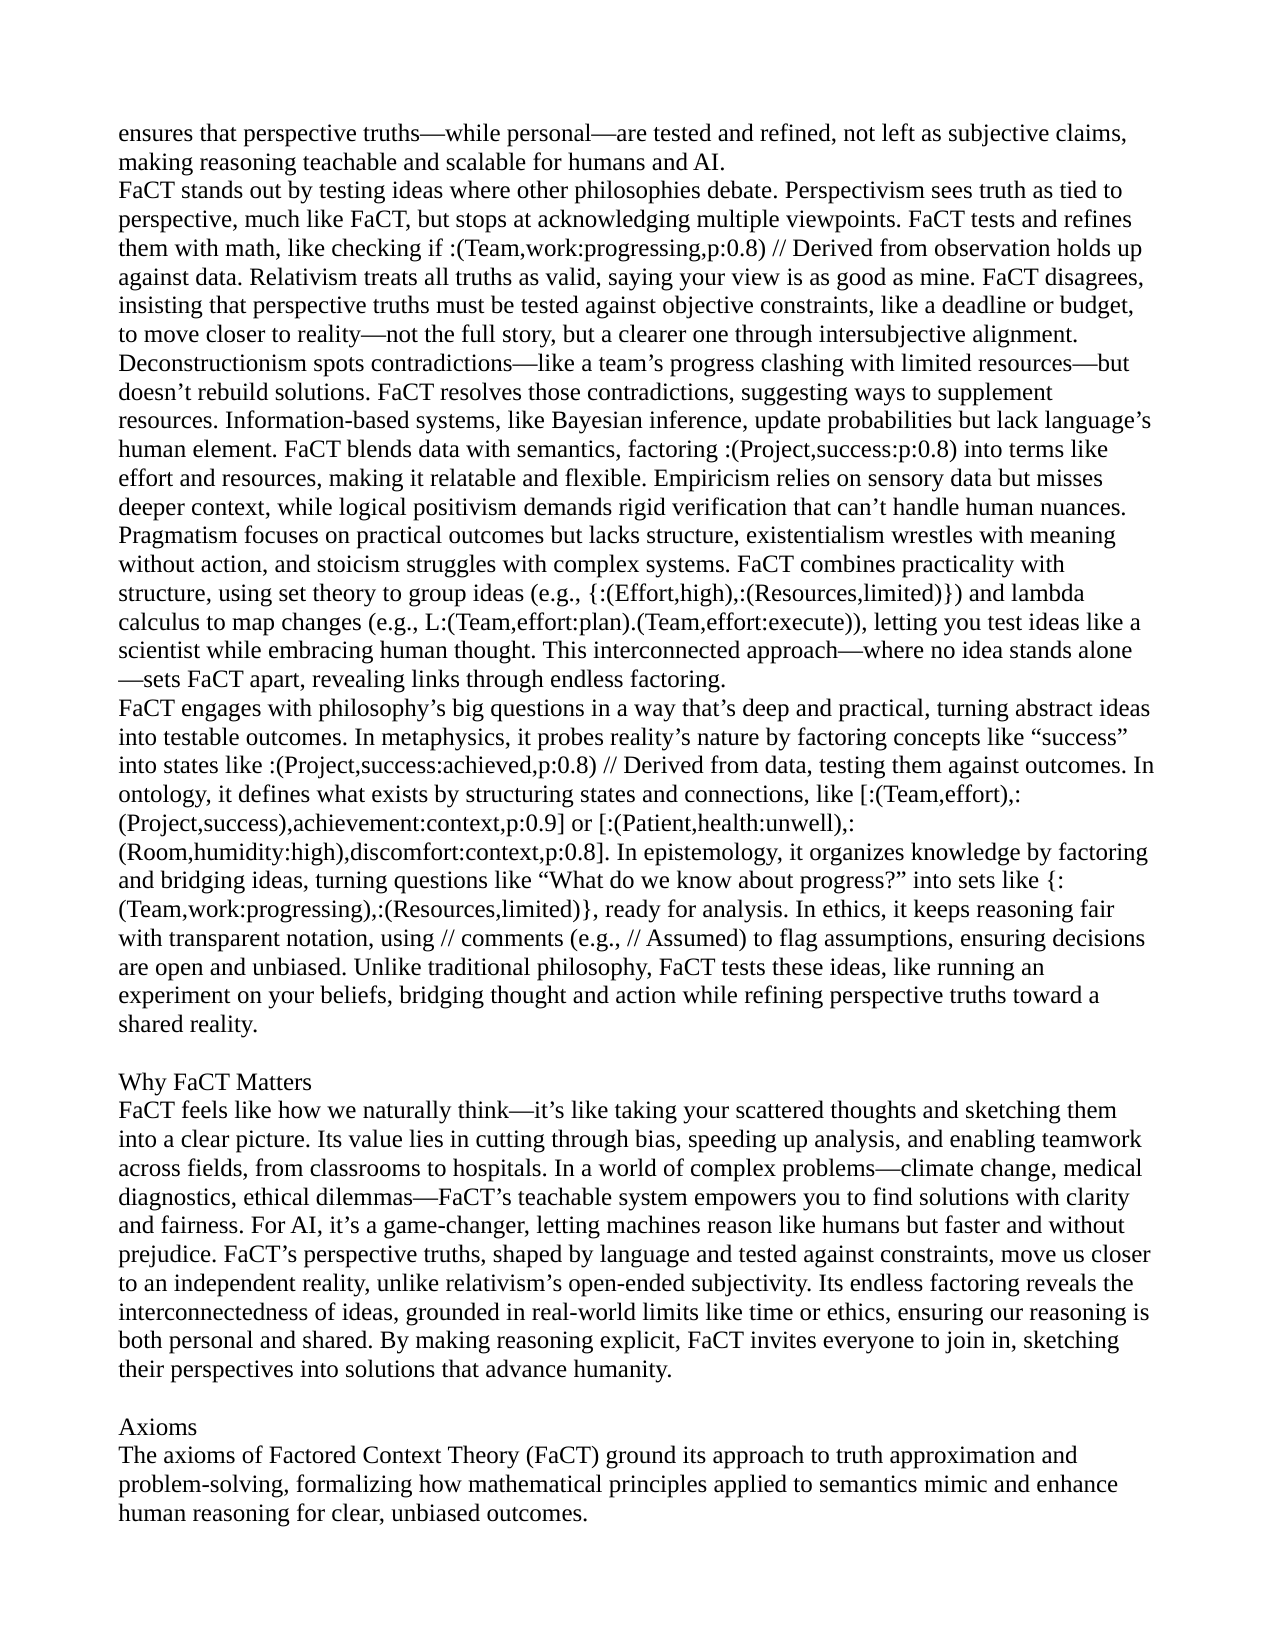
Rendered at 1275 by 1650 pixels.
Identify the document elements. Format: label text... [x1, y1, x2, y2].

text ensures that perspective truths—while personal—are tested and refined, not left as subjective claims, making reasoning teachable and scalable for humans and AI. [118, 118, 1157, 176]
text FaCT feels like how we naturally think—it’s like taking your scattered thoughts and sketching them into a clear picture. Its value lies in cutting through bias, speeding up analysis, and enabling teamwork across fields, from classrooms to hospitals. In a world of complex problems—climate change, medical diagnostics, ethical dilemmas—FaCT’s teachable system empowers you to find solutions with clarity and fairness. For AI, it’s a game-changer, letting machines reason like humans but faster and without prejudice. FaCT’s perspective truths, shaped by language and tested against constraints, move us closer to an independent reality, unlike relativism’s open-ended subjectivity. Its endless factoring reveals the interconnectedness of ideas, grounded in real-world limits like time or ethics, ensuring our reasoning is both personal and shared. By making reasoning explicit, FaCT invites everyone to join in, sketching their perspectives into solutions that advance humanity. [118, 1096, 1157, 1383]
text FaCT stands out by testing ideas where other philosophies debate. Perspectivism sees truth as tied to perspective, much like FaCT, but stops at acknowledging multiple viewpoints. FaCT tests and refines them with math, like checking if :(Team,work:progressing,p:0.8) // Derived from observation holds up against data. Relativism treats all truths as valid, saying your view is as good as mine. FaCT disagrees, insisting that perspective truths must be tested against objective constraints, like a deadline or budget, to move closer to reality—not the full story, but a clearer one through intersubjective alignment. Deconstructionism spots contradictions—like a team’s progress clashing with limited resources—but doesn’t rebuild solutions. FaCT resolves those contradictions, suggesting ways to supplement resources. Information-based systems, like Bayesian inference, update probabilities but lack language’s human element. FaCT blends data with semantics, factoring :(Project,success:p:0.8) into terms like effort and resources, making it relatable and flexible. Empiricism relies on sensory data but misses deeper context, while logical positivism demands rigid verification that can’t handle human nuances. Pragmatism focuses on practical outcomes but lacks structure, existentialism wrestles with meaning without action, and stoicism struggles with complex systems. FaCT combines practicality with structure, using set theory to group ideas (e.g., {:(Effort,high),:(Resources,limited)}) and lambda calculus to map changes (e.g., L:(Team,effort:plan).(Team,effort:execute)), letting you test ideas like a scientist while embracing human thought. This interconnected approach—where no idea stands alone—sets FaCT apart, revealing links through endless factoring. [118, 176, 1157, 693]
text Axioms [118, 1412, 1157, 1441]
text Why FaCT Matters [118, 1067, 1157, 1096]
text The axioms of Factored Context Theory (FaCT) ground its approach to truth approximation and problem-solving, formalizing how mathematical principles applied to semantics mimic and enhance human reasoning for clear, unbiased outcomes. [118, 1441, 1157, 1527]
text FaCT engages with philosophy’s big questions in a way that’s deep and practical, turning abstract ideas into testable outcomes. In metaphysics, it probes reality’s nature by factoring concepts like “success” into states like :(Project,success:achieved,p:0.8) // Derived from data, testing them against outcomes. In ontology, it defines what exists by structuring states and connections, like [:(Team,effort),:(Project,success),achievement:context,p:0.9] or [:(Patient,health:unwell),:(Room,humidity:high),discomfort:context,p:0.8]. In epistemology, it organizes knowledge by factoring and bridging ideas, turning questions like “What do we know about progress?” into sets like {:(Team,work:progressing),:(Resources,limited)}, ready for analysis. In ethics, it keeps reasoning fair with transparent notation, using // comments (e.g., // Assumed) to flag assumptions, ensuring decisions are open and unbiased. Unlike traditional philosophy, FaCT tests these ideas, like running an experiment on your beliefs, bridging thought and action while refining perspective truths toward a shared reality. [118, 693, 1157, 1038]
